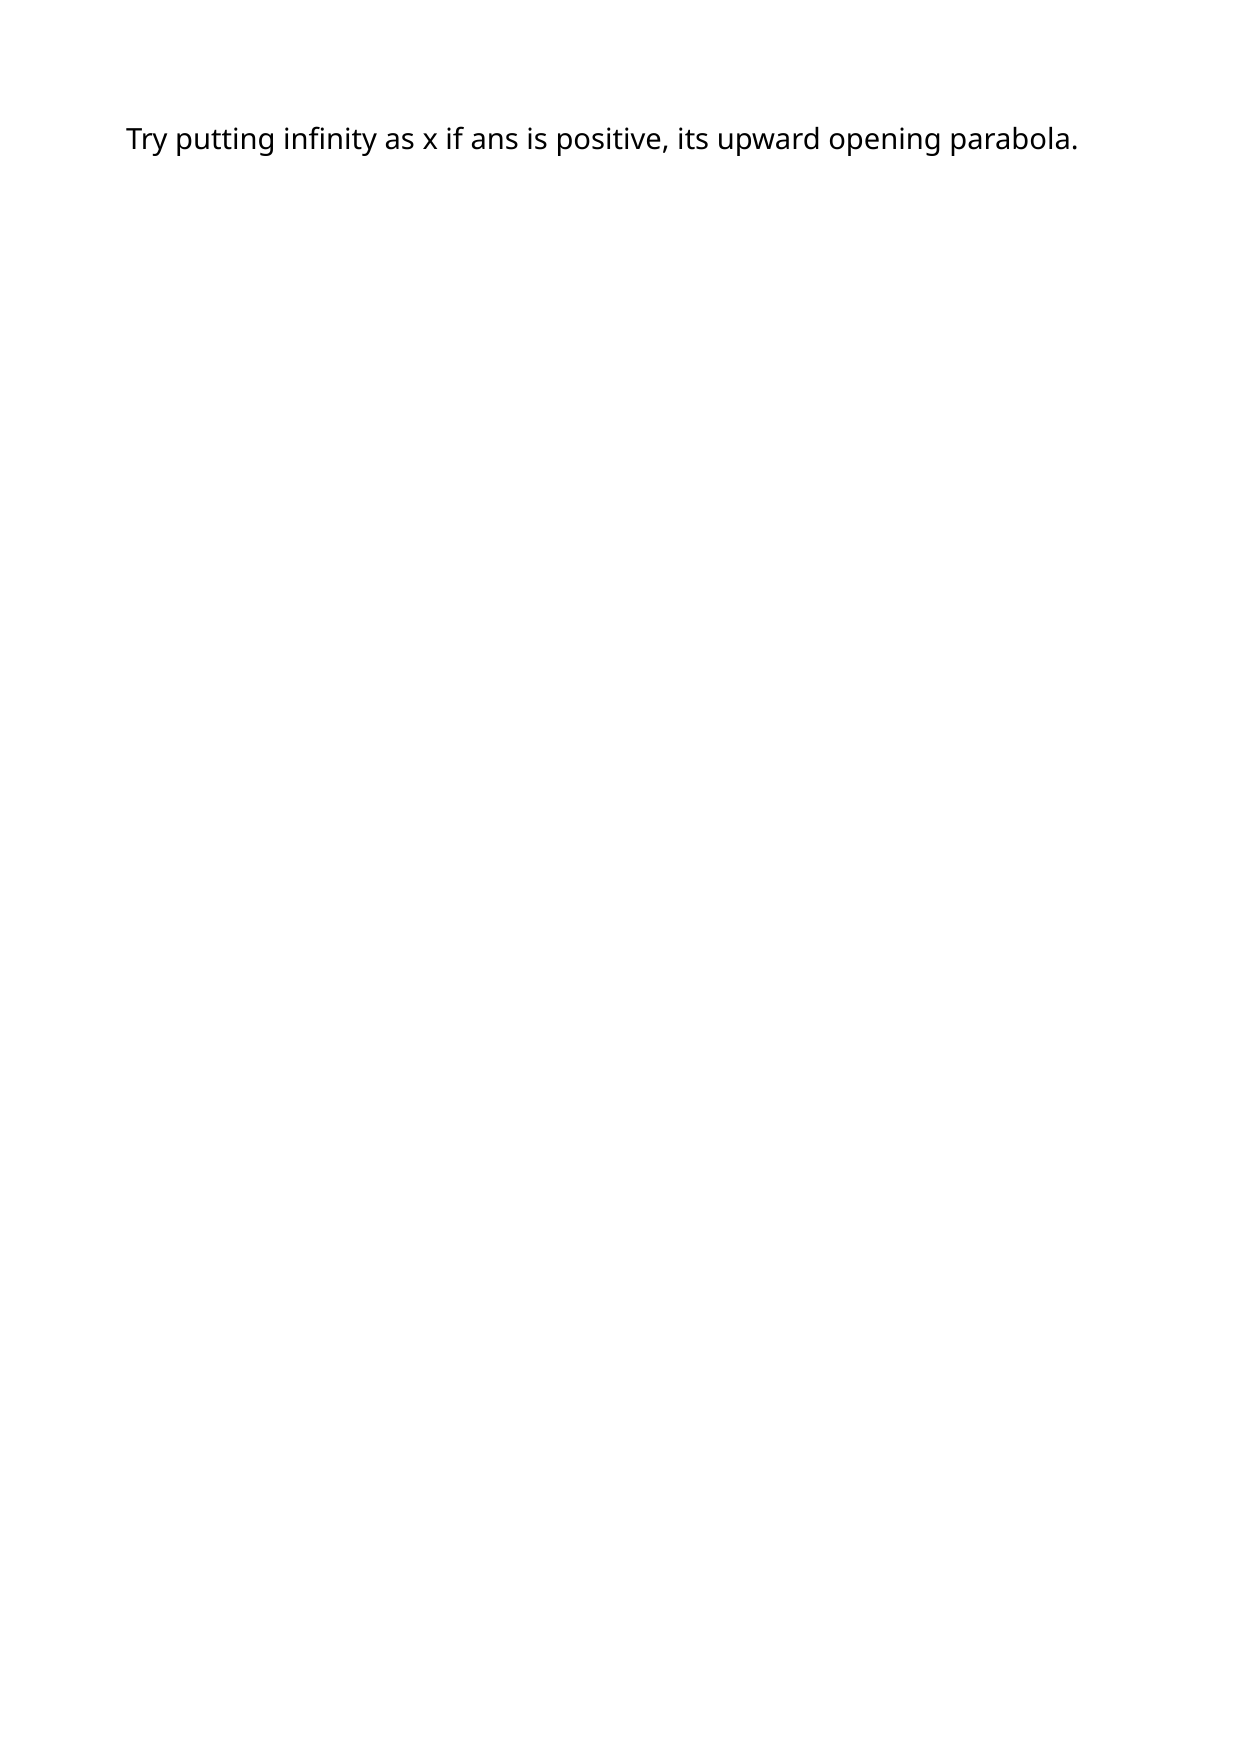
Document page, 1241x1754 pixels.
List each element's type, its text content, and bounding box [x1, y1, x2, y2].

text Try putting infinity as x if ans is positive, its upward opening parabola. [118, 118, 1122, 158]
